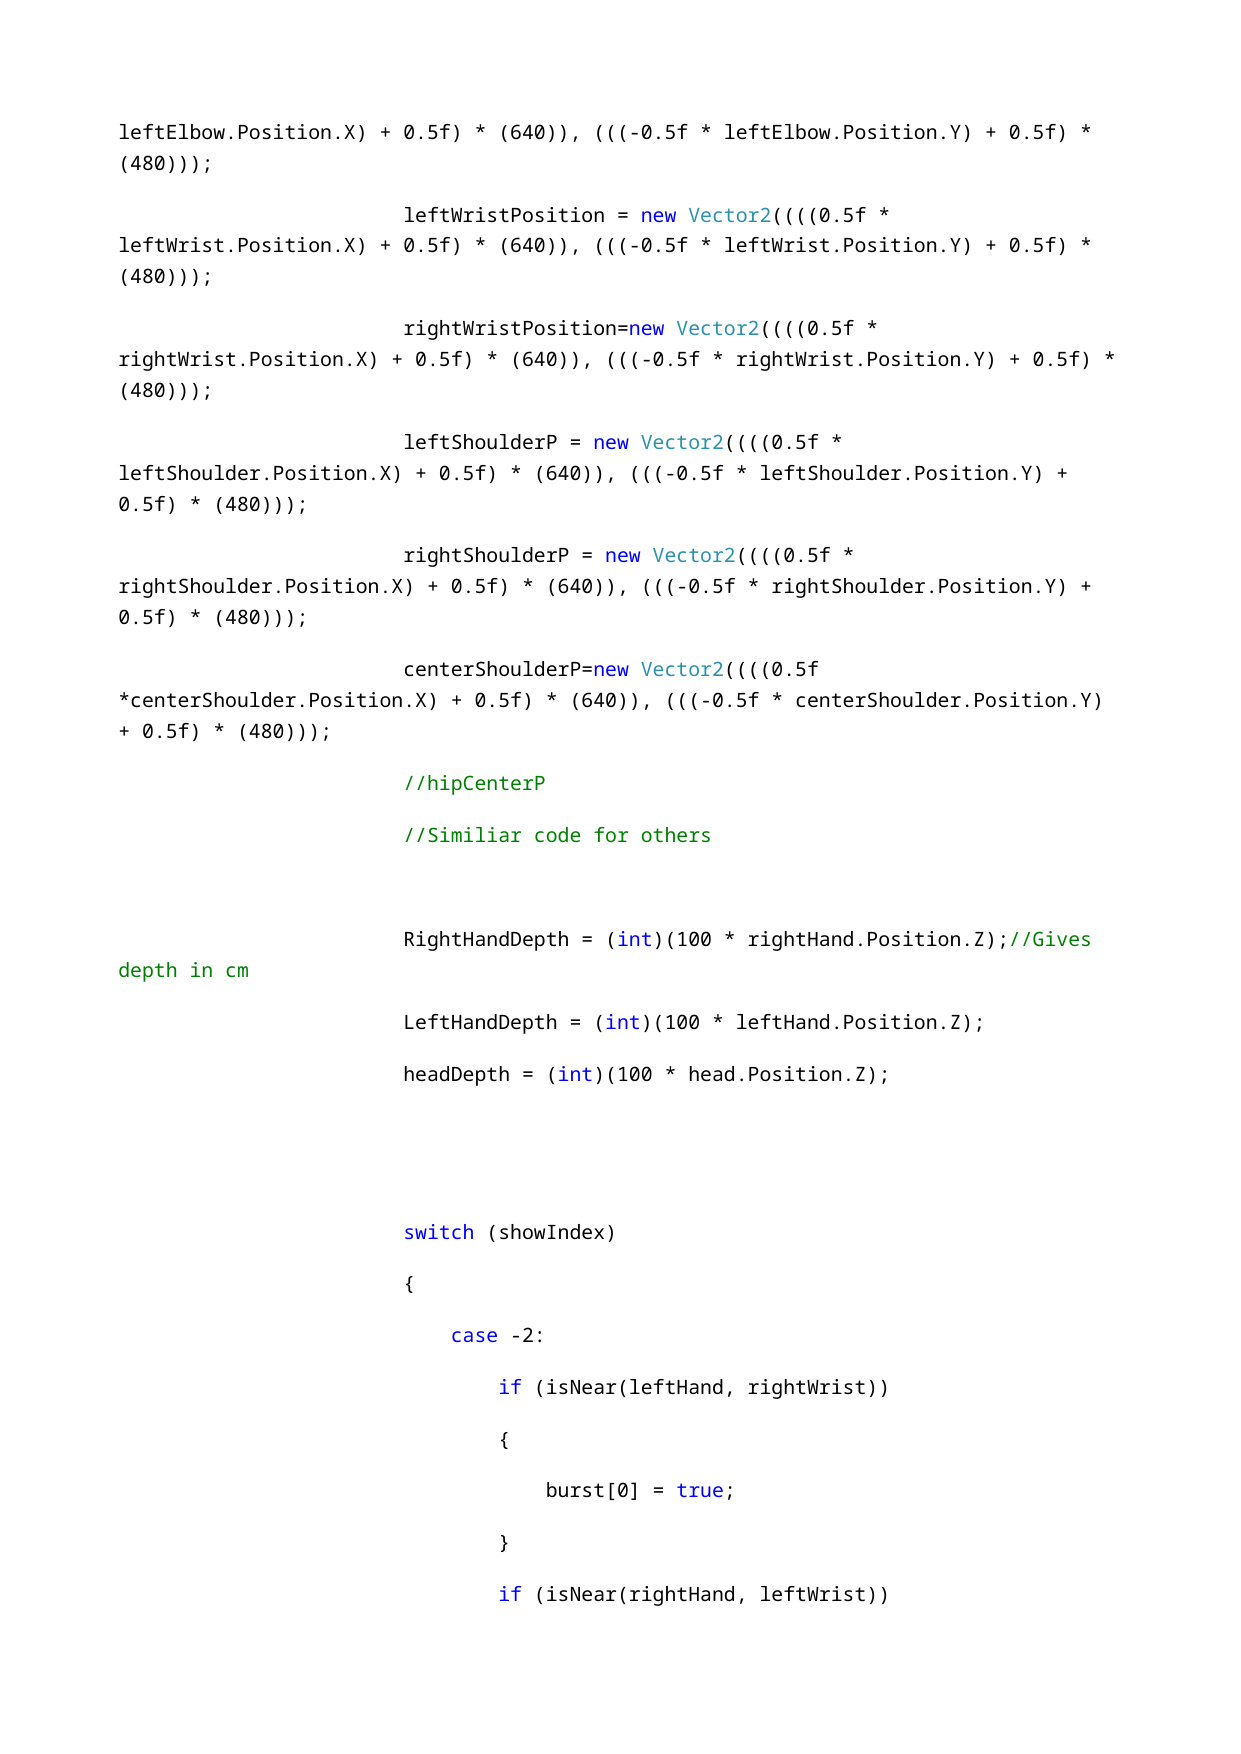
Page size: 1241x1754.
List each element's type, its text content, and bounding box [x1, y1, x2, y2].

text switch (showIndex) [118, 1218, 1122, 1245]
text //Similiar code for others [118, 821, 1122, 848]
text rightShoulderP = new Vector2((((0.5f * rightShoulder.Position.X) + 0.5f) * (640)), (((-0.5f * rightShoulder.Position.Y) + 0.5f) * (480))); [118, 542, 1122, 631]
text if (isNear(leftHand, rightWrist)) [118, 1373, 1122, 1400]
text centerShoulderP=new Vector2((((0.5f *centerShoulder.Position.X) + 0.5f) * (640)), (((-0.5f * centerShoulder.Position.Y) + 0.5f) * (480))); [118, 655, 1122, 744]
text case -2: [118, 1321, 1122, 1348]
text burst[0] = true; [118, 1477, 1122, 1504]
text //hipCenterP [118, 769, 1122, 796]
text if (isNear(rightHand, leftWrist)) [118, 1580, 1122, 1607]
text headDepth = (int)(100 * head.Position.Z); [118, 1060, 1122, 1087]
text RightHandDepth = (int)(100 * rightHand.Position.Z);//Gives depth in cm [118, 926, 1122, 983]
text leftWristPosition = new Vector2((((0.5f * leftWrist.Position.X) + 0.5f) * (640)), (((-0.5f * leftWrist.Position.Y) + 0.5f) * (480))); [118, 201, 1122, 290]
text } [118, 1528, 1122, 1556]
text LeftHandDepth = (int)(100 * leftHand.Position.Z); [118, 1008, 1122, 1035]
text { [118, 1425, 1122, 1452]
text rightWristPosition=new Vector2((((0.5f * rightWrist.Position.X) + 0.5f) * (640)), (((-0.5f * rightWrist.Position.Y) + 0.5f) * (480))); [118, 314, 1122, 403]
text leftShoulderP = new Vector2((((0.5f * leftShoulder.Position.X) + 0.5f) * (640)), (((-0.5f * leftShoulder.Position.Y) + 0.5f) * (480))); [118, 428, 1122, 517]
text { [118, 1270, 1122, 1297]
text leftElbow.Position.X) + 0.5f) * (640)), (((-0.5f * leftElbow.Position.Y) + 0.5f) * (480))); [118, 118, 1122, 176]
